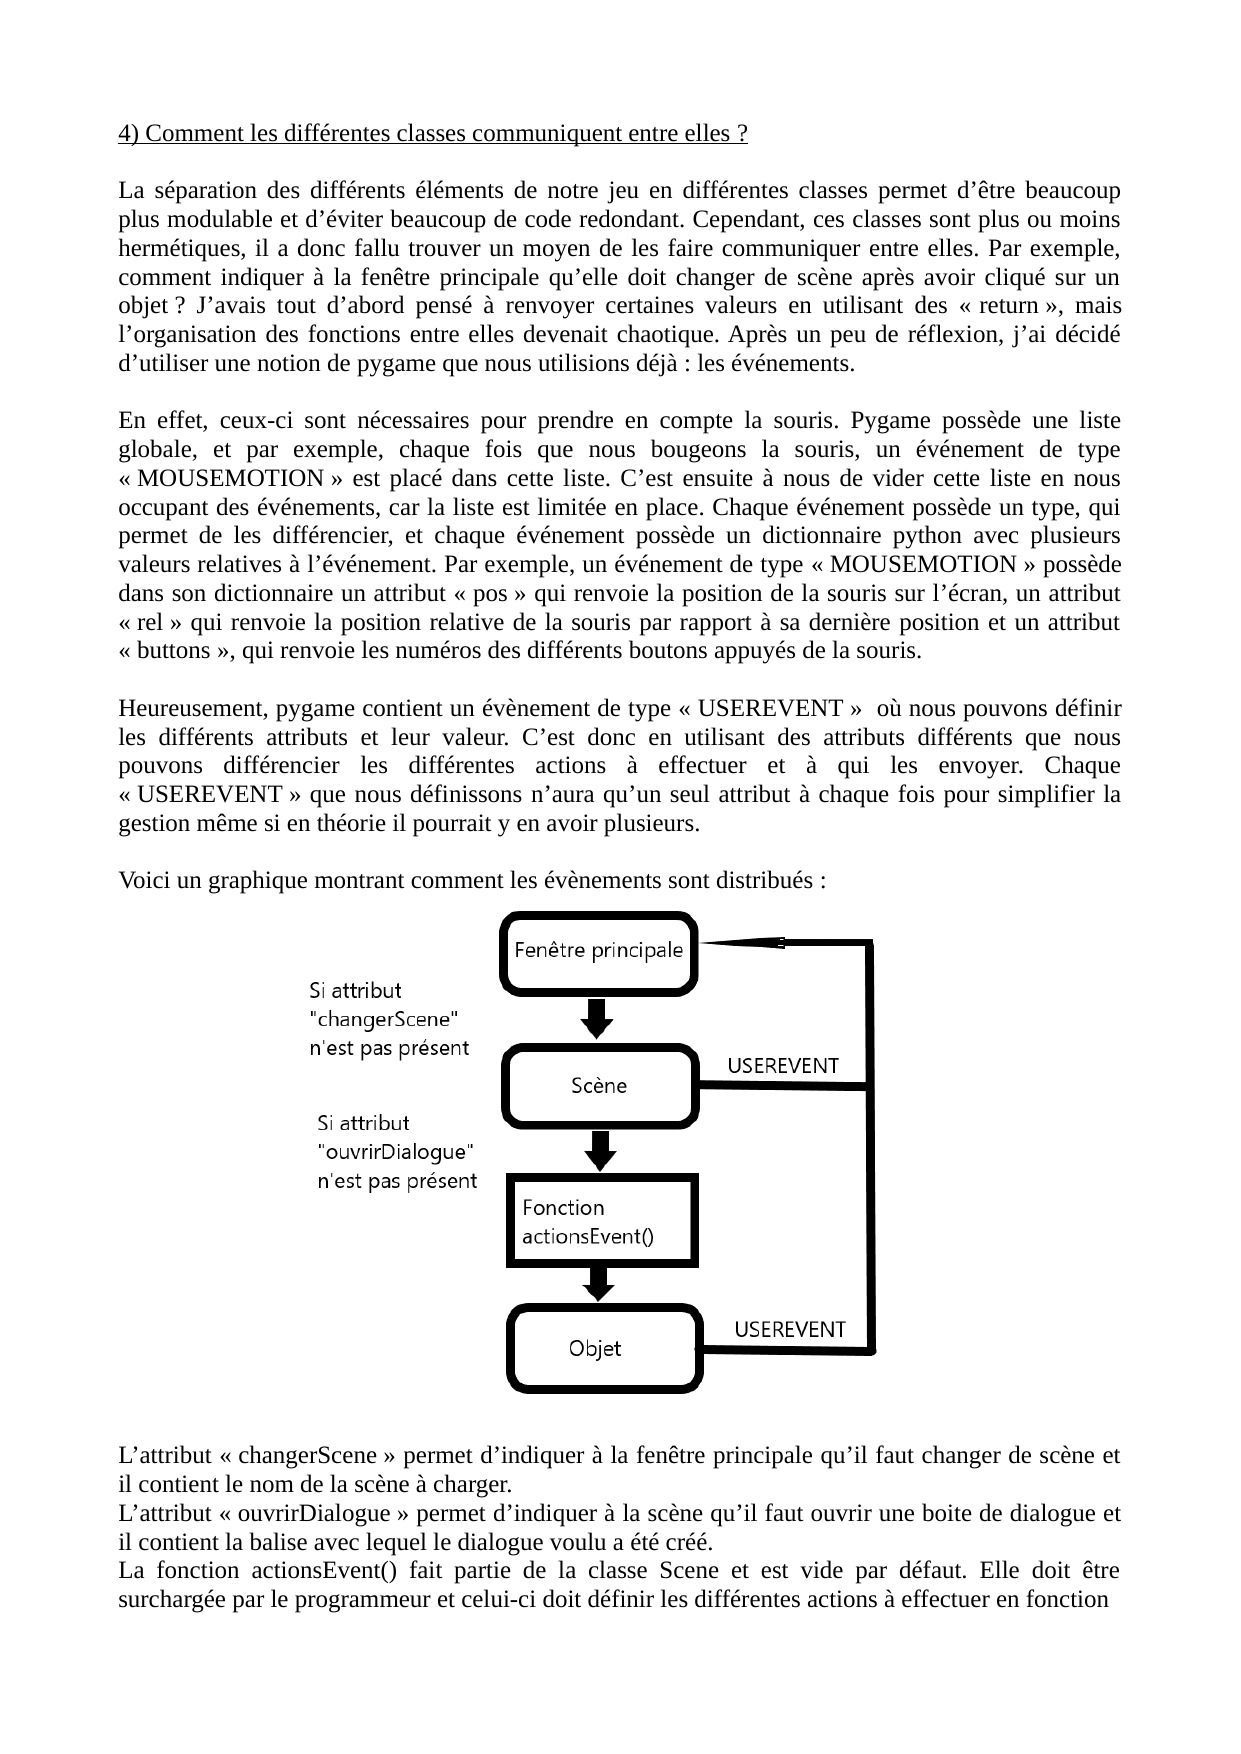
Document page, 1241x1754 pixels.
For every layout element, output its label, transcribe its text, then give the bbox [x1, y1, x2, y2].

text La fonction actionsEvent() fait partie de la classe Scene et est vide par défaut. Elle doit être surchargée par le programmeur et celui-ci doit définir les différentes actions à effectuer en fonction [118, 1556, 1122, 1613]
text L’attribut « changerScene » permet d’indiquer à la fenêtre principale qu’il faut changer de scène et il contient le nom de la scène à charger. [118, 1441, 1122, 1498]
picture [289, 903, 912, 1409]
text Voici un graphique montrant comment les évènements sont distribués : [118, 866, 1122, 894]
text La séparation des différents éléments de notre jeu en différentes classes permet d’être beaucoup plus modulable et d’éviter beaucoup de code redondant. Cependant, ces classes sont plus ou moins hermétiques, il a donc fallu trouver un moyen de les faire communiquer entre elles. Par exemple, comment indiquer à la fenêtre principale qu’elle doit changer de scène après avoir cliqué sur un objet ? J’avais tout d’abord pensé à renvoyer certaines valeurs en utilisant des « return », mais l’organisation des fonctions entre elles devenait chaotique. Après un peu de réflexion, j’ai décidé d’utiliser une notion de pygame que nous utilisions déjà : les événements. [118, 176, 1122, 377]
text En effet, ceux-ci sont nécessaires pour prendre en compte la souris. Pygame possède une liste globale, et par exemple, chaque fois que nous bougeons la souris, un événement de type « MOUSEMOTION » est placé dans cette liste. C’est ensuite à nous de vider cette liste en nous occupant des événements, car la liste est limitée en place. Chaque événement possède un type, qui permet de les différencier, et chaque événement possède un dictionnaire python avec plusieurs valeurs relatives à l’événement. Par exemple, un événement de type « MOUSEMOTION » possède dans son dictionnaire un attribut « pos » qui renvoie la position de la souris sur l’écran, un attribut « rel » qui renvoie la position relative de la souris par rapport à sa dernière position et un attribut « buttons », qui renvoie les numéros des différents boutons appuyés de la souris. [118, 406, 1122, 664]
text Heureusement, pygame contient un évènement de type « USEREVENT » où nous pouvons définir les différents attributs et leur valeur. C’est donc en utilisant des attributs différents que nous pouvons différencier les différentes actions à effectuer et à qui les envoyer. Chaque « USEREVENT » que nous définissons n’aura qu’un seul attribut à chaque fois pour simplifier la gestion même si en théorie il pourrait y en avoir plusieurs. [118, 693, 1122, 837]
text 4) Comment les différentes classes communiquent entre elles ? [118, 118, 1122, 147]
text L’attribut « ouvrirDialogue » permet d’indiquer à la scène qu’il faut ouvrir une boite de dialogue et il contient la balise avec lequel le dialogue voulu a été créé. [118, 1498, 1122, 1556]
